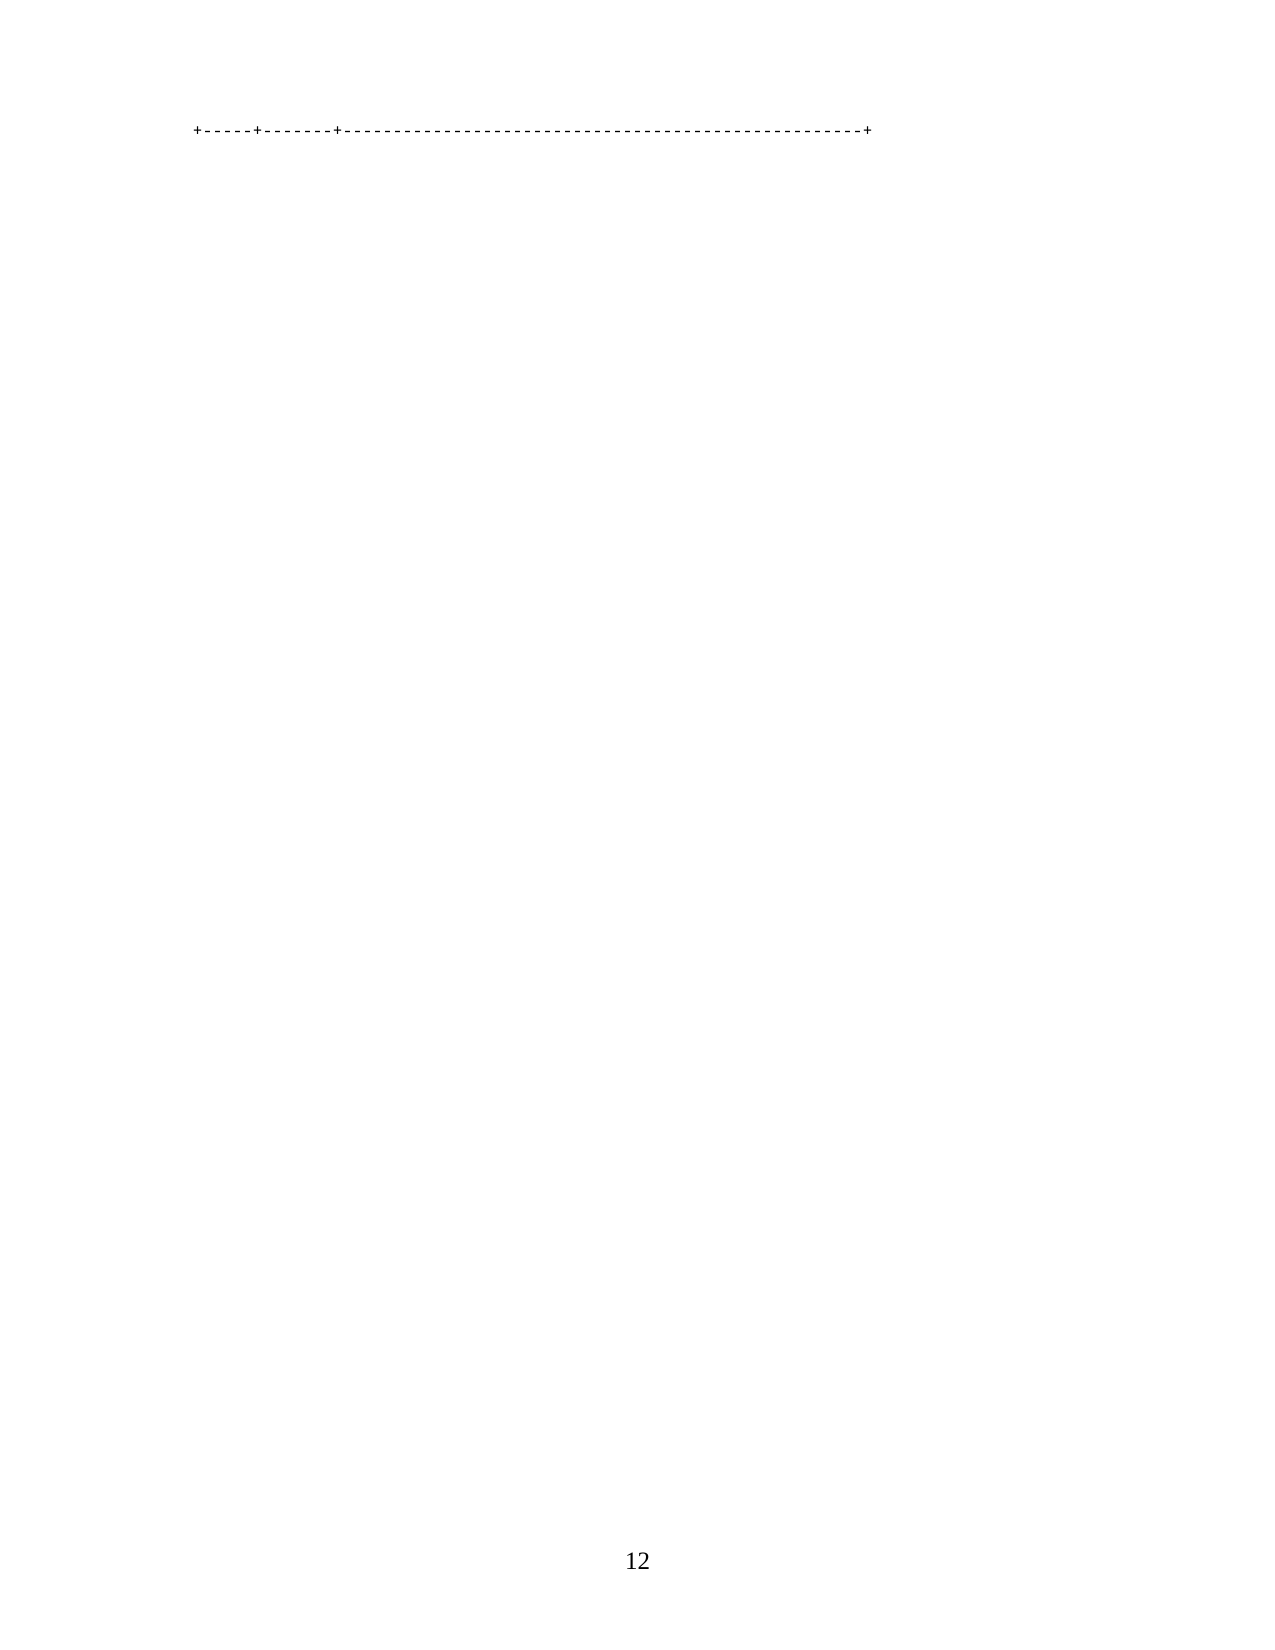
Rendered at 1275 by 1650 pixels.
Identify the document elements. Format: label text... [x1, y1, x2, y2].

text +-----+-------+----------------------------------------------------+ [192, 118, 1156, 141]
